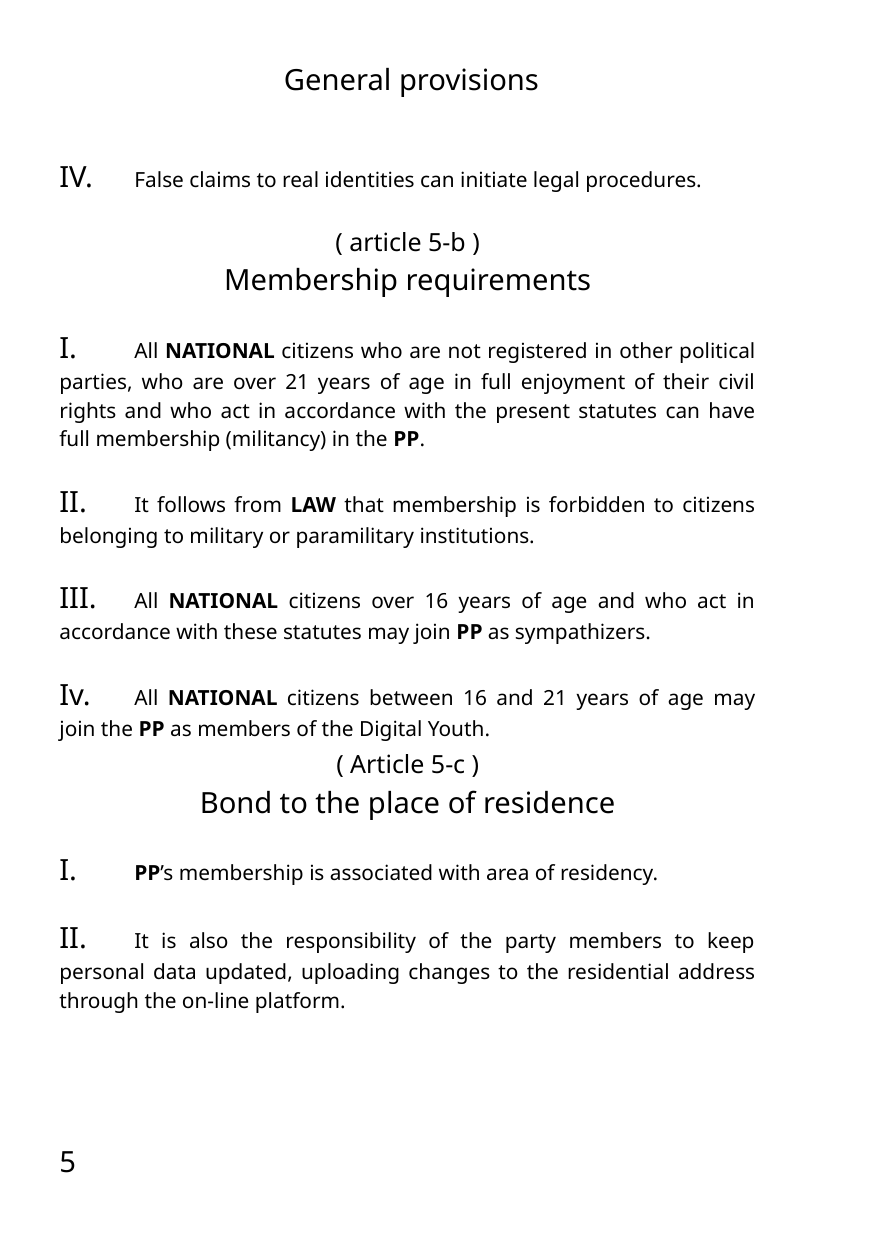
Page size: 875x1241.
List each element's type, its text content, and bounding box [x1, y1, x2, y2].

text I. All NATIONAL citizens who are not registered in other political parties, who are over 21 years of age in full enjoyment of their civil rights and who act in accordance with the present statutes can have full membership (militancy) in the PP. [59, 328, 756, 453]
text II. It is also the responsibility of the party members to keep personal data updated, uploading changes to the residential address through the on-line platform. [59, 918, 756, 1014]
text Membership requirements [59, 259, 756, 299]
text ( article 5-b ) [59, 225, 756, 259]
text Iv. All NATIONAL citizens between 16 and 21 years of age may join the PP as members of the Digital Youth. [59, 674, 756, 742]
text ( Article 5-c ) [59, 742, 756, 782]
text IV. False claims to real identities can initiate legal procedures. [59, 157, 756, 196]
text II. It follows from LAW that membership is forbidden to citizens belonging to military or paramilitary institutions. [59, 481, 756, 549]
text I. PP’s membership is associated with area of residency. [59, 850, 756, 889]
text Bond to the place of residence [59, 782, 756, 822]
text III. All NATIONAL citizens over 16 years of age and who act in accordance with these statutes may join PP as sympathizers. [59, 578, 756, 646]
